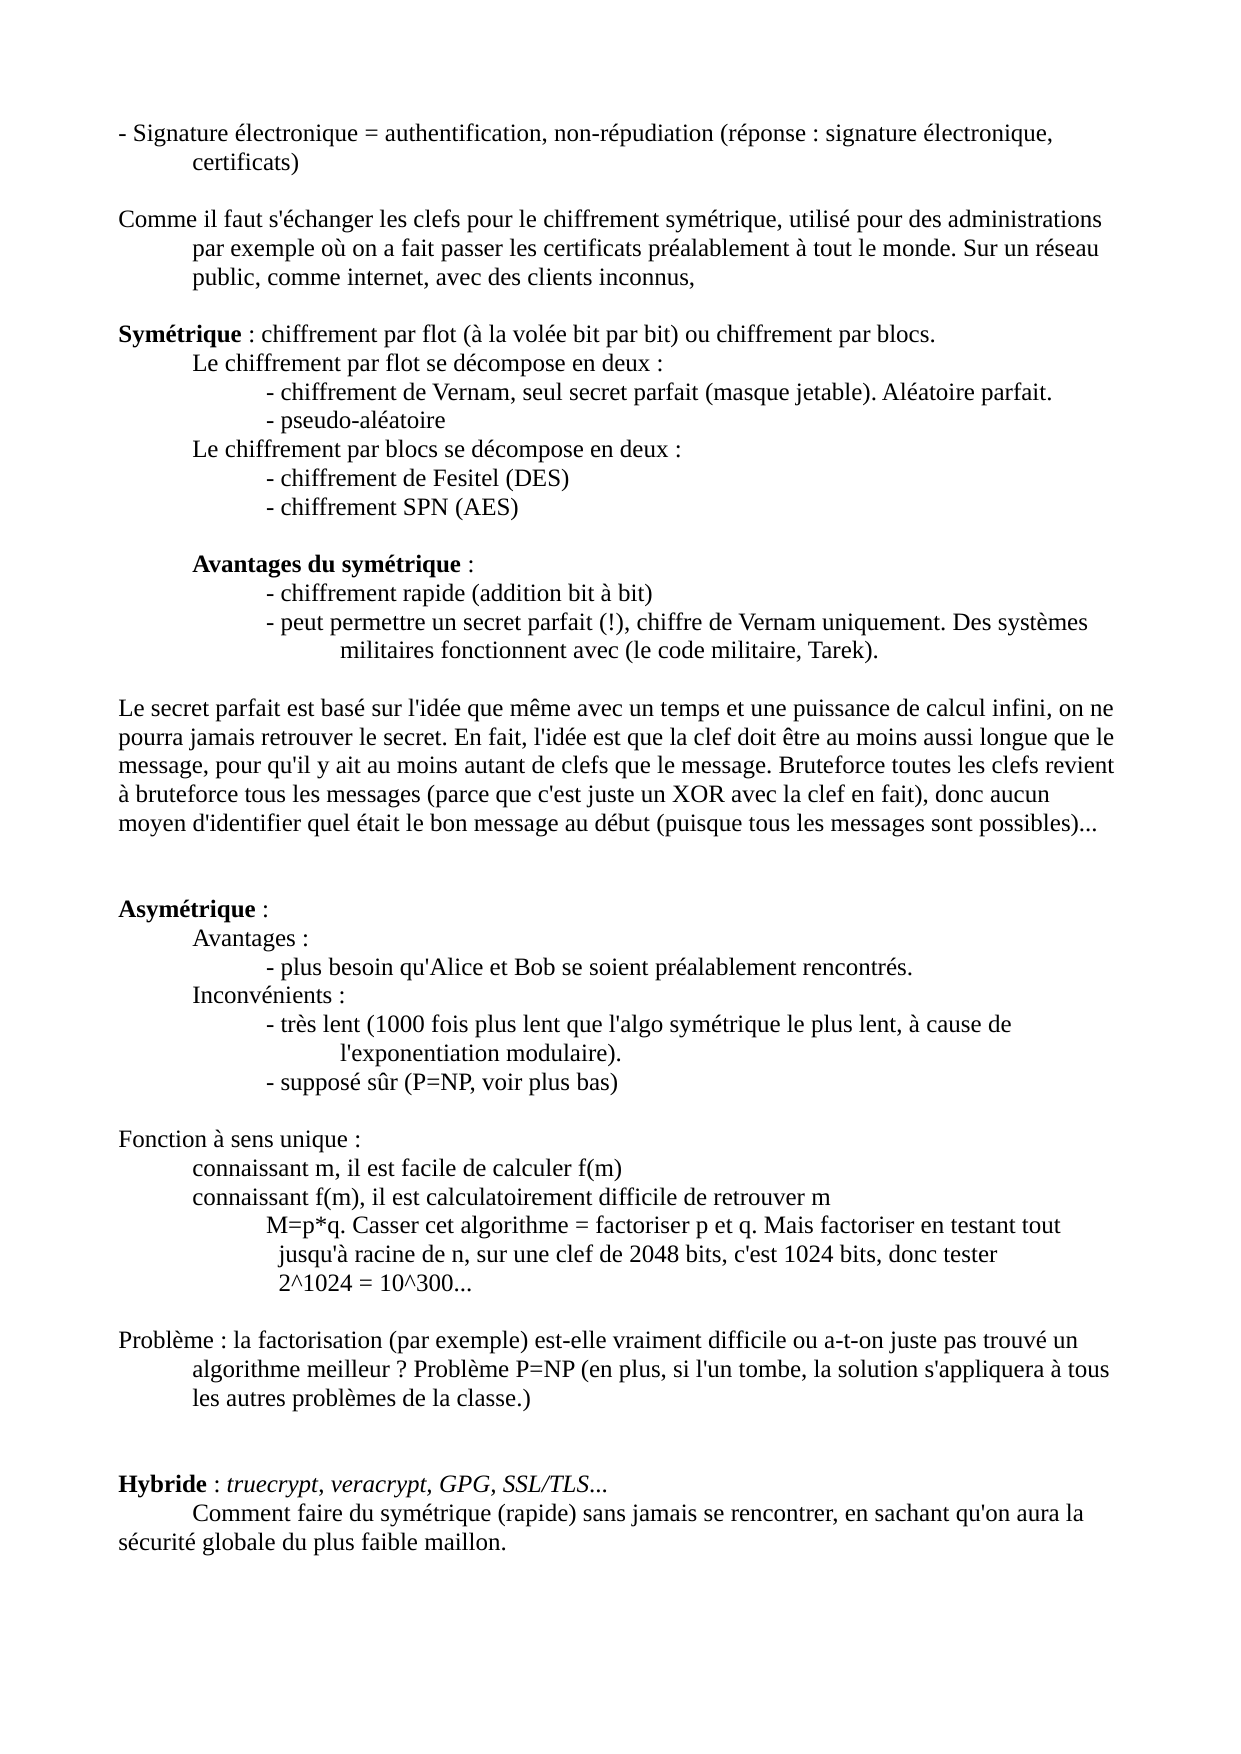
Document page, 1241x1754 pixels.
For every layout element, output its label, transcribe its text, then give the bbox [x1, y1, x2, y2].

text Le chiffrement par flot se décompose en deux : [118, 348, 1122, 377]
text - chiffrement SPN (AES) [118, 492, 1122, 521]
text Comment faire du symétrique (rapide) sans jamais se rencontrer, en sachant qu'on aura la sécurité globale du plus faible maillon. [118, 1498, 1122, 1556]
text - pseudo-aléatoire [118, 406, 1122, 434]
text - chiffrement de Fesitel (DES) [118, 463, 1122, 492]
text - chiffrement rapide (addition bit à bit) [118, 578, 1122, 607]
text connaissant m, il est facile de calculer f(m) [118, 1153, 1122, 1182]
text Le chiffrement par blocs se décompose en deux : [118, 434, 1122, 463]
text Fonction à sens unique : [118, 1124, 1122, 1153]
text Problème : la factorisation (par exemple) est-elle vraiment difficile ou a-t-on juste pas trouvé un algorithme meilleur ? Problème P=NP (en plus, si l'un tombe, la solution s'appliquera à tous les autres problèmes de la classe.) [118, 1326, 1122, 1412]
text Le secret parfait est basé sur l'idée que même avec un temps et une puissance de calcul infini, on ne pourra jamais retrouver le secret. En fait, l'idée est que la clef doit être au moins aussi longue que le message, pour qu'il y ait au moins autant de clefs que le message. Bruteforce toutes les clefs revient à bruteforce tous les messages (parce que c'est juste un XOR avec la clef en fait), donc aucun moyen d'identifier quel était le bon message au début (puisque tous les messages sont possibles)... [118, 693, 1122, 837]
text - peut permettre un secret parfait (!), chiffre de Vernam uniquement. Des systèmes militaires fonctionnent avec (le code militaire, Tarek). [118, 607, 1122, 664]
text Avantages : [118, 923, 1122, 952]
text - plus besoin qu'Alice et Bob se soient préalablement rencontrés. [118, 952, 1122, 981]
text - très lent (1000 fois plus lent que l'algo symétrique le plus lent, à cause de l'exponentiation modulaire). [118, 1009, 1122, 1067]
text Asymétrique : [118, 894, 1122, 923]
text M=p*q. Casser cet algorithme = factoriser p et q. Mais factoriser en testant tout jusqu'à racine de n, sur une clef de 2048 bits, c'est 1024 bits, donc tester 2^1024 = 10^300... [118, 1211, 1122, 1297]
text Avantages du symétrique : [118, 549, 1122, 578]
text Hybride : truecrypt, veracrypt, GPG, SSL/TLS... [118, 1469, 1122, 1498]
text - Signature électronique = authentification, non-répudiation (réponse : signature électronique, certificats) [118, 118, 1122, 176]
text Inconvénients : [118, 981, 1122, 1009]
text - chiffrement de Vernam, seul secret parfait (masque jetable). Aléatoire parfait. [118, 377, 1122, 406]
text - supposé sûr (P=NP, voir plus bas) [118, 1067, 1122, 1096]
text connaissant f(m), il est calculatoirement difficile de retrouver m [118, 1182, 1122, 1211]
text Comme il faut s'échanger les clefs pour le chiffrement symétrique, utilisé pour des administrations par exemple où on a fait passer les certificats préalablement à tout le monde. Sur un réseau public, comme internet, avec des clients inconnus, [118, 204, 1122, 291]
text Symétrique : chiffrement par flot (à la volée bit par bit) ou chiffrement par blocs. [118, 319, 1122, 348]
